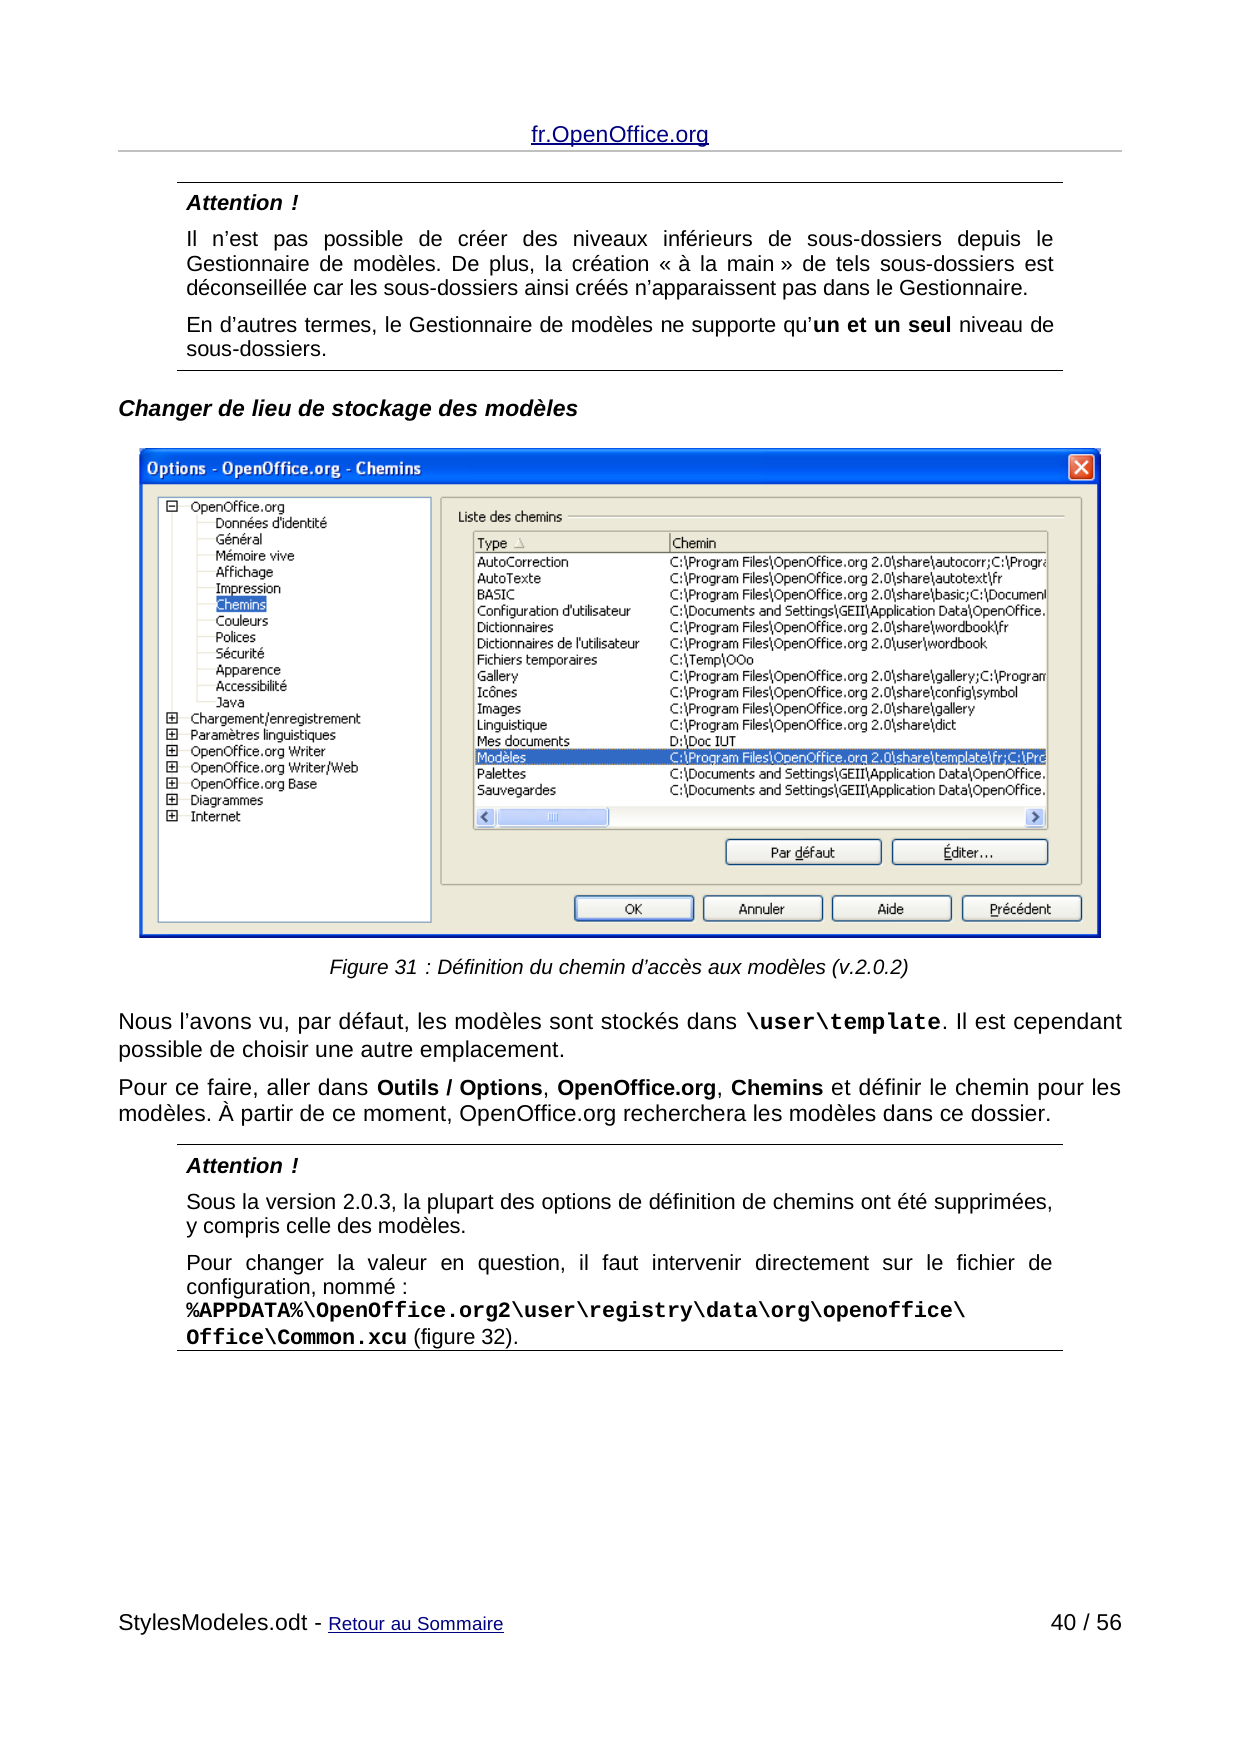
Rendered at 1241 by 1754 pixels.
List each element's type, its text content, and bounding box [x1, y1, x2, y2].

text Pour changer la valeur en question, il faut intervenir directement sur le fichier de configuration, nommé : %APPDATA%\OpenOffice.org2\user\registry\data\org\openoffice\Office\Common.xcu (figure 32). [177, 1241, 1063, 1350]
text En d’autres termes, le Gestionnaire de modèles ne supporte qu’un et un seul niveau de sous-dossiers. [177, 303, 1063, 370]
text Figure 31 : Définition du chemin d’accès aux modèles (v.2.0.2) [139, 938, 1101, 979]
text Attention ! [177, 1145, 1063, 1178]
text Il n’est pas possible de créer des niveaux inférieurs de sous-dossiers depuis le Gestionnaire de modèles. De plus, la création « à la main » de tels sous-dossiers est déconseillée car les sous-dossiers ainsi créés n’apparaissent pas dans le Gestionnaire. [177, 218, 1063, 300]
text Sous la version 2.0.3, la plupart des options de définition de chemins ont été supprimées, y compris celle des modèles. [177, 1181, 1063, 1238]
text Attention ! [177, 183, 1063, 215]
subtitle Changer de lieu de stockage des modèles [118, 395, 1122, 421]
text Nous l’avons vu, par défaut, les modèles sont stockés dans \user\template. Il est cependant possible de choisir une autre emplacement. [118, 433, 1122, 1063]
text Pour ce faire, aller dans Outils / Options, OpenOffice.org, Chemins et définir le chemin pour les modèles. À partir de ce moment, OpenOffice.org recherchera les modèles dans ce dossier. [118, 1074, 1122, 1127]
picture [139, 448, 1101, 938]
